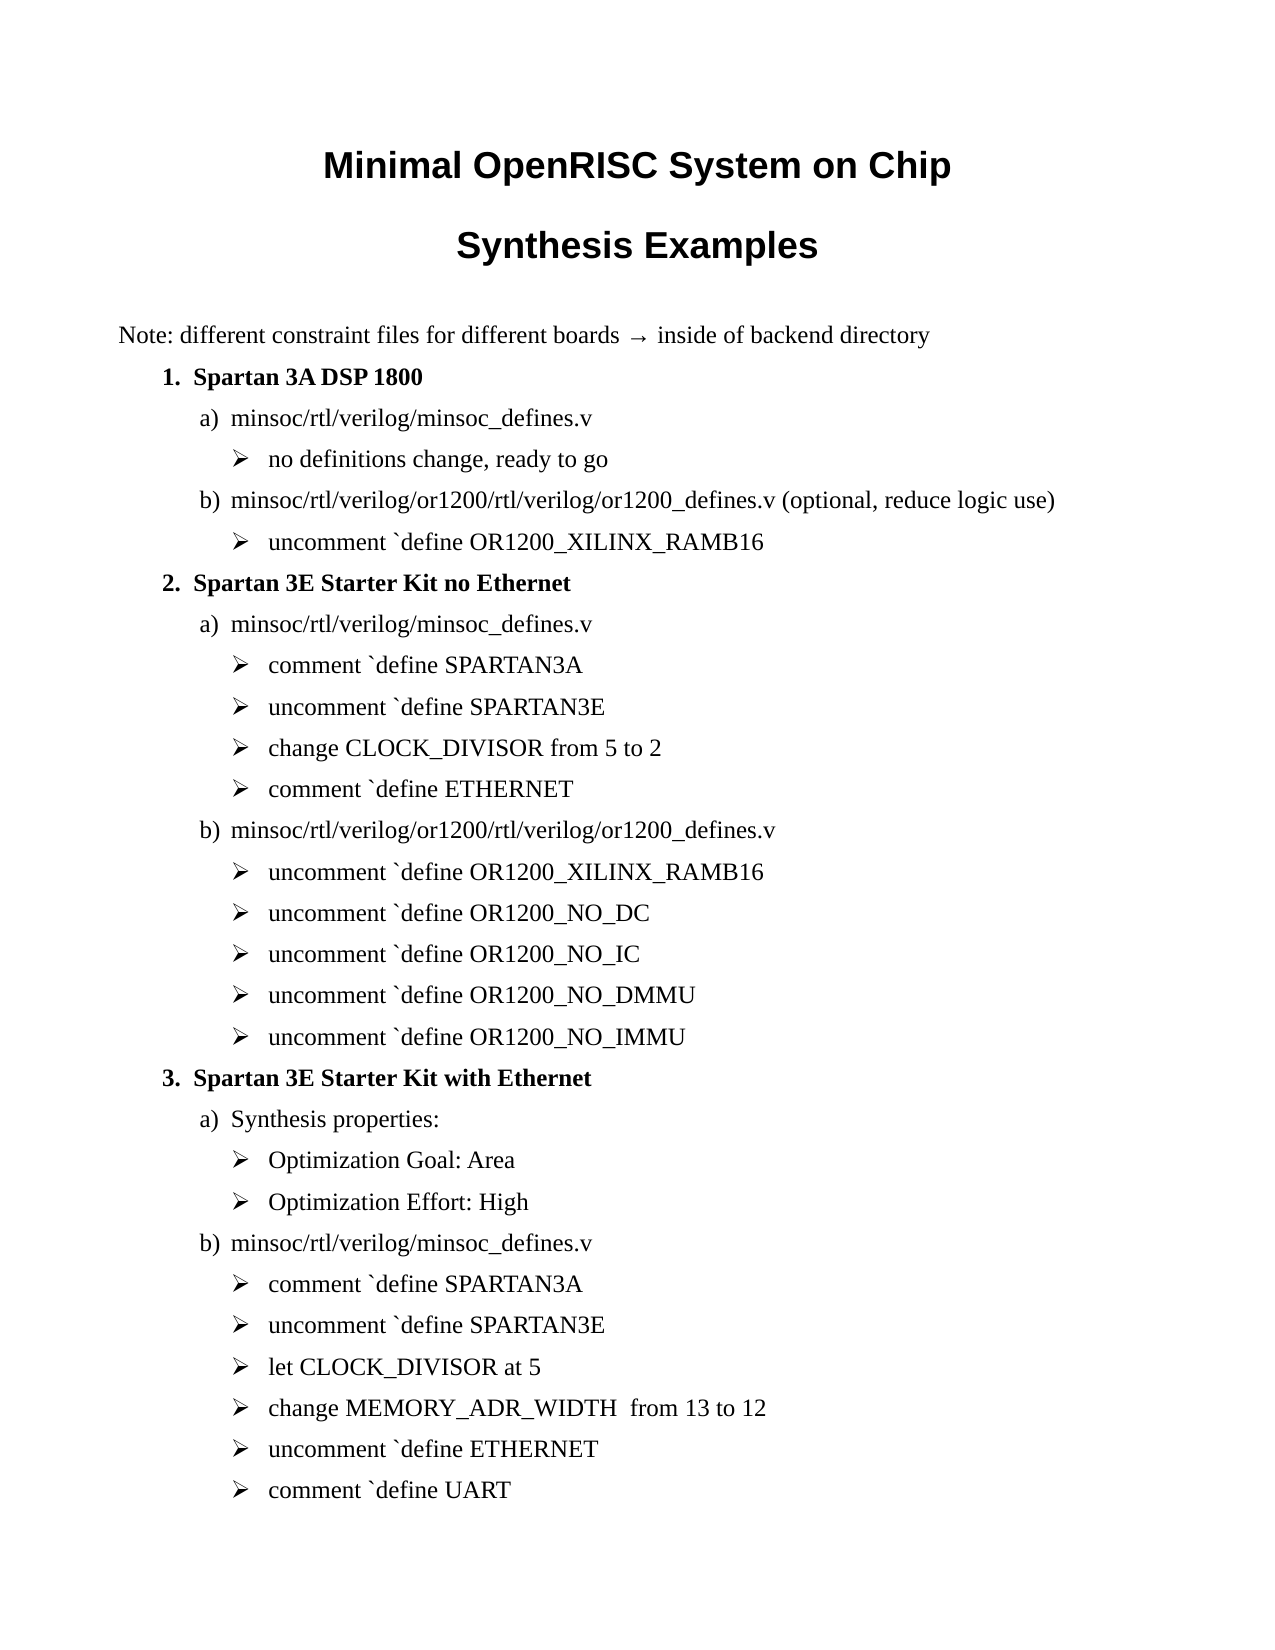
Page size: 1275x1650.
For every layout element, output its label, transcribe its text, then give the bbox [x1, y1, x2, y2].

list comment `define SPARTAN3A [231, 651, 1157, 679]
list Optimization Effort: High [231, 1187, 1157, 1216]
list Optimization Goal: Area [231, 1146, 1157, 1174]
list minsoc/rtl/verilog/or1200/rtl/verilog/or1200_defines.v (optional, reduce logic use) [193, 486, 1157, 514]
list minsoc/rtl/verilog/minsoc_defines.v [193, 609, 1157, 638]
list uncomment `define OR1200_NO_DMMU [231, 981, 1157, 1009]
list minsoc/rtl/verilog/minsoc_defines.v [193, 1228, 1157, 1257]
list let CLOCK_DIVISOR at 5 [231, 1352, 1157, 1381]
list uncomment `define OR1200_XILINX_RAMB16 [231, 527, 1157, 556]
list uncomment `define OR1200_NO_IC [231, 939, 1157, 968]
list uncomment `define OR1200_NO_IMMU [231, 1022, 1157, 1051]
text Note: different constraint files for different boards → inside of backend directory [118, 321, 1157, 349]
list minsoc/rtl/verilog/minsoc_defines.v [193, 403, 1157, 432]
list no definitions change, ready to go [231, 444, 1157, 473]
list uncomment `define ETHERNET [231, 1434, 1157, 1463]
title Synthesis Examples [118, 224, 1157, 267]
list minsoc/rtl/verilog/or1200/rtl/verilog/or1200_defines.v [193, 816, 1157, 844]
list change MEMORY_ADR_WIDTH from 13 to 12 [231, 1393, 1157, 1422]
list Spartan 3E Starter Kit with Ethernet [156, 1063, 1157, 1092]
list Spartan 3E Starter Kit no Ethernet [156, 568, 1157, 597]
list uncomment `define OR1200_XILINX_RAMB16 [231, 857, 1157, 886]
list comment `define UART [231, 1476, 1157, 1504]
list change CLOCK_DIVISOR from 5 to 2 [231, 733, 1157, 762]
list Spartan 3A DSP 1800 [156, 362, 1157, 391]
title Minimal OpenRISC System on Chip [118, 143, 1157, 186]
list uncomment `define SPARTAN3E [231, 1311, 1157, 1339]
list uncomment `define OR1200_NO_DC [231, 898, 1157, 927]
list comment `define ETHERNET [231, 774, 1157, 803]
list uncomment `define SPARTAN3E [231, 692, 1157, 721]
list Synthesis properties: [193, 1104, 1157, 1133]
list comment `define SPARTAN3A [231, 1269, 1157, 1298]
